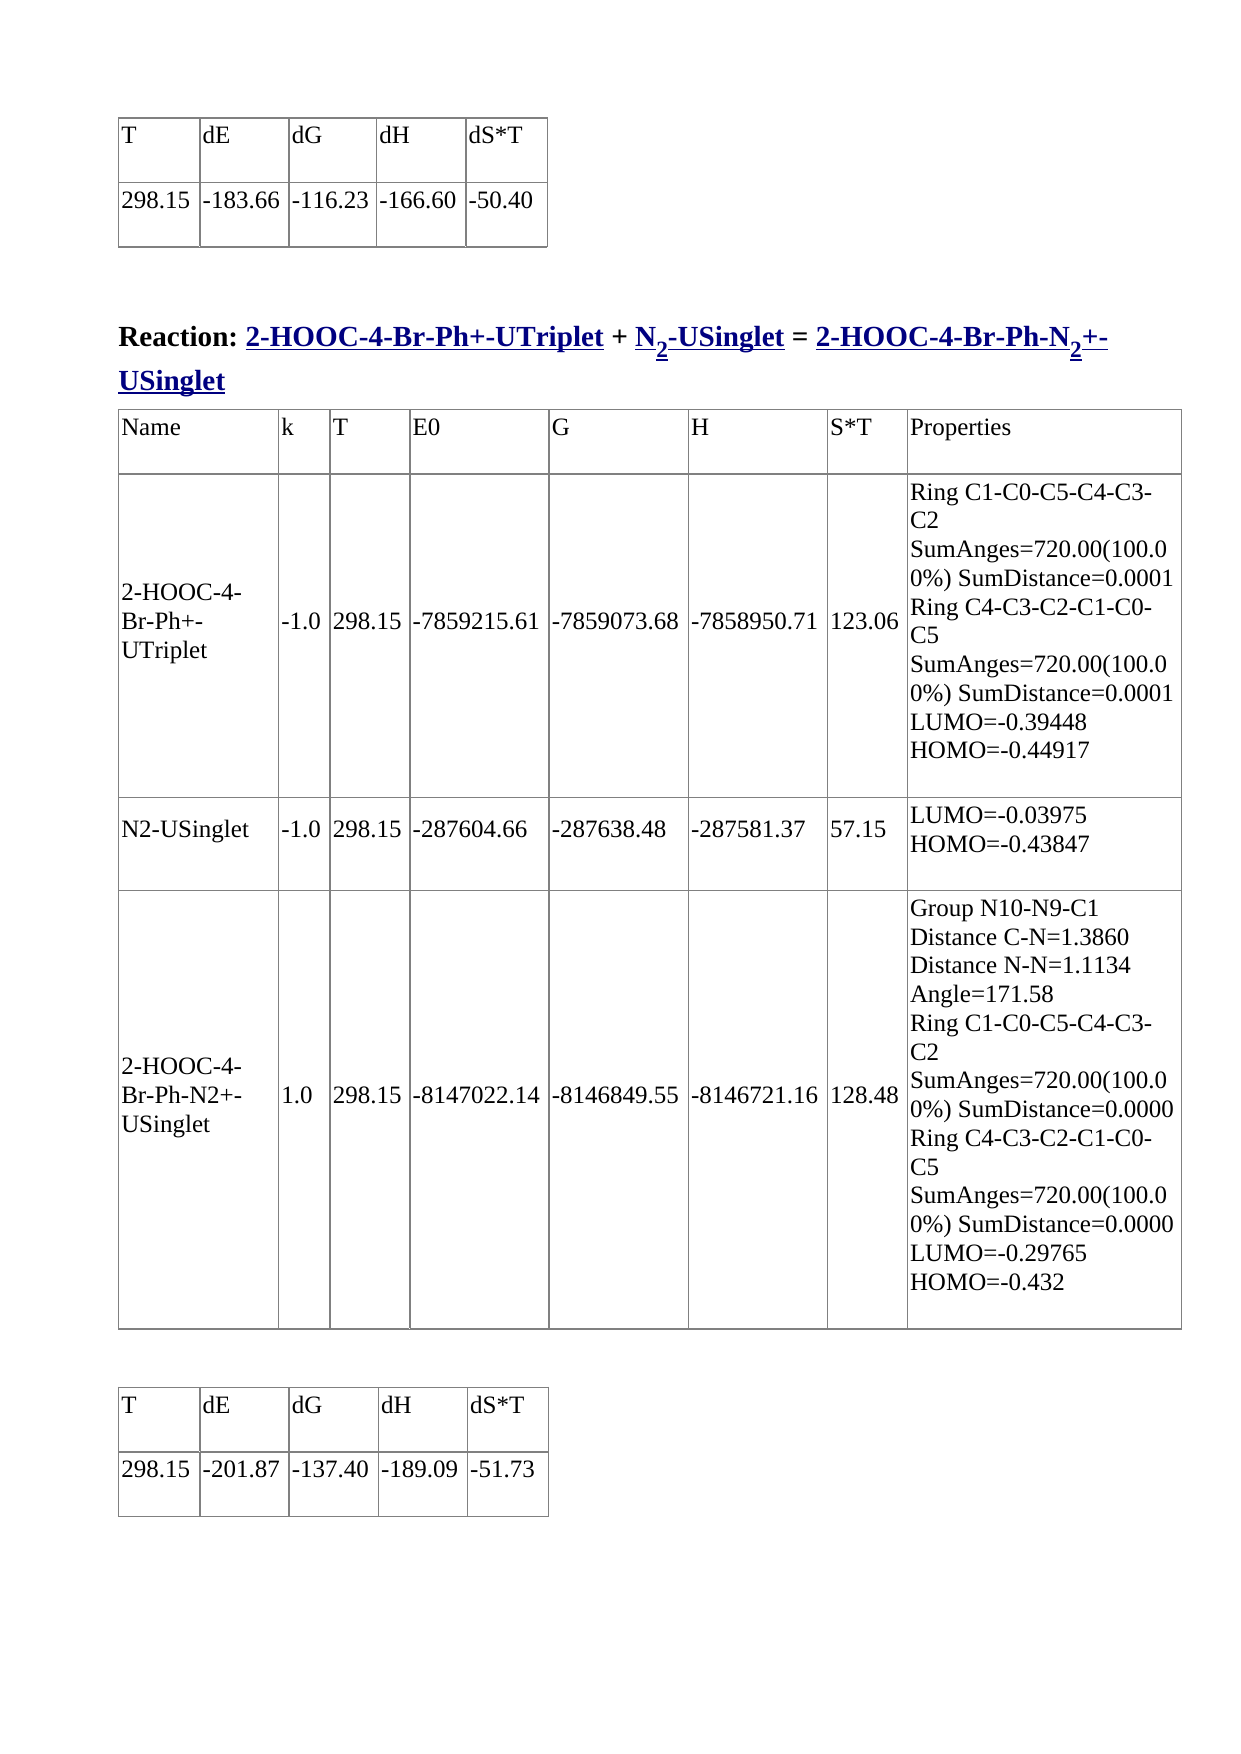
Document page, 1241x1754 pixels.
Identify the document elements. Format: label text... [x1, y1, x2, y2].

table_header H [689, 410, 827, 473]
table_header dS*T [467, 119, 547, 182]
table_header dG [290, 1388, 378, 1451]
table_header T [119, 1388, 199, 1451]
table_cell -183.66 [201, 183, 288, 246]
table_header k [279, 410, 329, 473]
table_header Properties [908, 410, 1181, 473]
table_cell -7858950.71 [689, 475, 827, 797]
table_cell -1.0 [279, 798, 329, 890]
table_header dE [201, 1388, 288, 1451]
table_cell -287581.37 [689, 798, 827, 890]
table_cell -287638.48 [550, 798, 688, 890]
table_header E0 [411, 410, 548, 473]
table_cell N2-USinglet [119, 798, 278, 890]
table_header dH [377, 119, 465, 182]
table_cell -8146849.55 [550, 891, 688, 1328]
table_header dE [201, 119, 288, 182]
table_cell 123.06 [828, 475, 907, 797]
table_cell Ring C1-C0-C5-C4-C3-C2 SumAnges=720.00(100.00%) SumDistance=0.0001 Ring C4-C3-C2-C1-C0-C5 SumAnges=720.00(100.00%) SumDistance=0.0001 LUMO=-0.39448 HOMO=-0.44917 [908, 475, 1181, 797]
table_cell -137.40 [290, 1453, 378, 1516]
table_header T [331, 410, 409, 473]
table_cell -166.60 [377, 183, 465, 246]
table_header S*T [828, 410, 907, 473]
table_cell 1.0 [279, 891, 329, 1328]
table_cell 2-HOOC-4-Br-Ph+-UTriplet [119, 475, 278, 797]
table_cell -116.23 [290, 183, 376, 246]
table_cell -287604.66 [411, 798, 548, 890]
table_cell -7859073.68 [550, 475, 688, 797]
table_cell LUMO=-0.03975 HOMO=-0.43847 [908, 798, 1181, 890]
table_cell 298.15 [119, 1453, 199, 1516]
table_cell 298.15 [331, 891, 409, 1328]
table_cell 298.15 [331, 475, 409, 797]
table_cell -8147022.14 [411, 891, 548, 1328]
table_header Name [119, 410, 278, 473]
table_cell 128.48 [828, 891, 907, 1328]
table_cell -51.73 [468, 1453, 548, 1516]
table_cell -201.87 [201, 1453, 288, 1516]
table_cell -7859215.61 [411, 475, 548, 797]
table_cell 298.15 [331, 798, 409, 890]
table_header dS*T [468, 1388, 548, 1451]
table_cell -8146721.16 [689, 891, 827, 1328]
table_cell 298.15 [119, 183, 199, 246]
subtitle Reaction: 2-HOOC-4-Br-Ph+-UTriplet + N2-USinglet = 2-HOOC-4-Br-Ph-N2+-USinglet [118, 319, 1181, 396]
table_header dH [379, 1388, 467, 1451]
table_cell 57.15 [828, 798, 907, 890]
table_header dG [290, 119, 376, 182]
table_header G [550, 410, 688, 473]
table_cell -1.0 [279, 475, 329, 797]
table_cell -50.40 [467, 183, 547, 246]
table_cell -189.09 [379, 1453, 467, 1516]
table_cell Group N10-N9-C1 Distance C-N=1.3860 Distance N-N=1.1134 Angle=171.58 Ring C1-C0-C5-C4-C3-C2 SumAnges=720.00(100.00%) SumDistance=0.0000 Ring C4-C3-C2-C1-C0-C5 SumAnges=720.00(100.00%) SumDistance=0.0000 LUMO=-0.29765 HOMO=-0.432 [908, 891, 1181, 1328]
table_cell 2-HOOC-4-Br-Ph-N2+-USinglet [119, 891, 278, 1328]
table_header T [119, 119, 199, 182]
